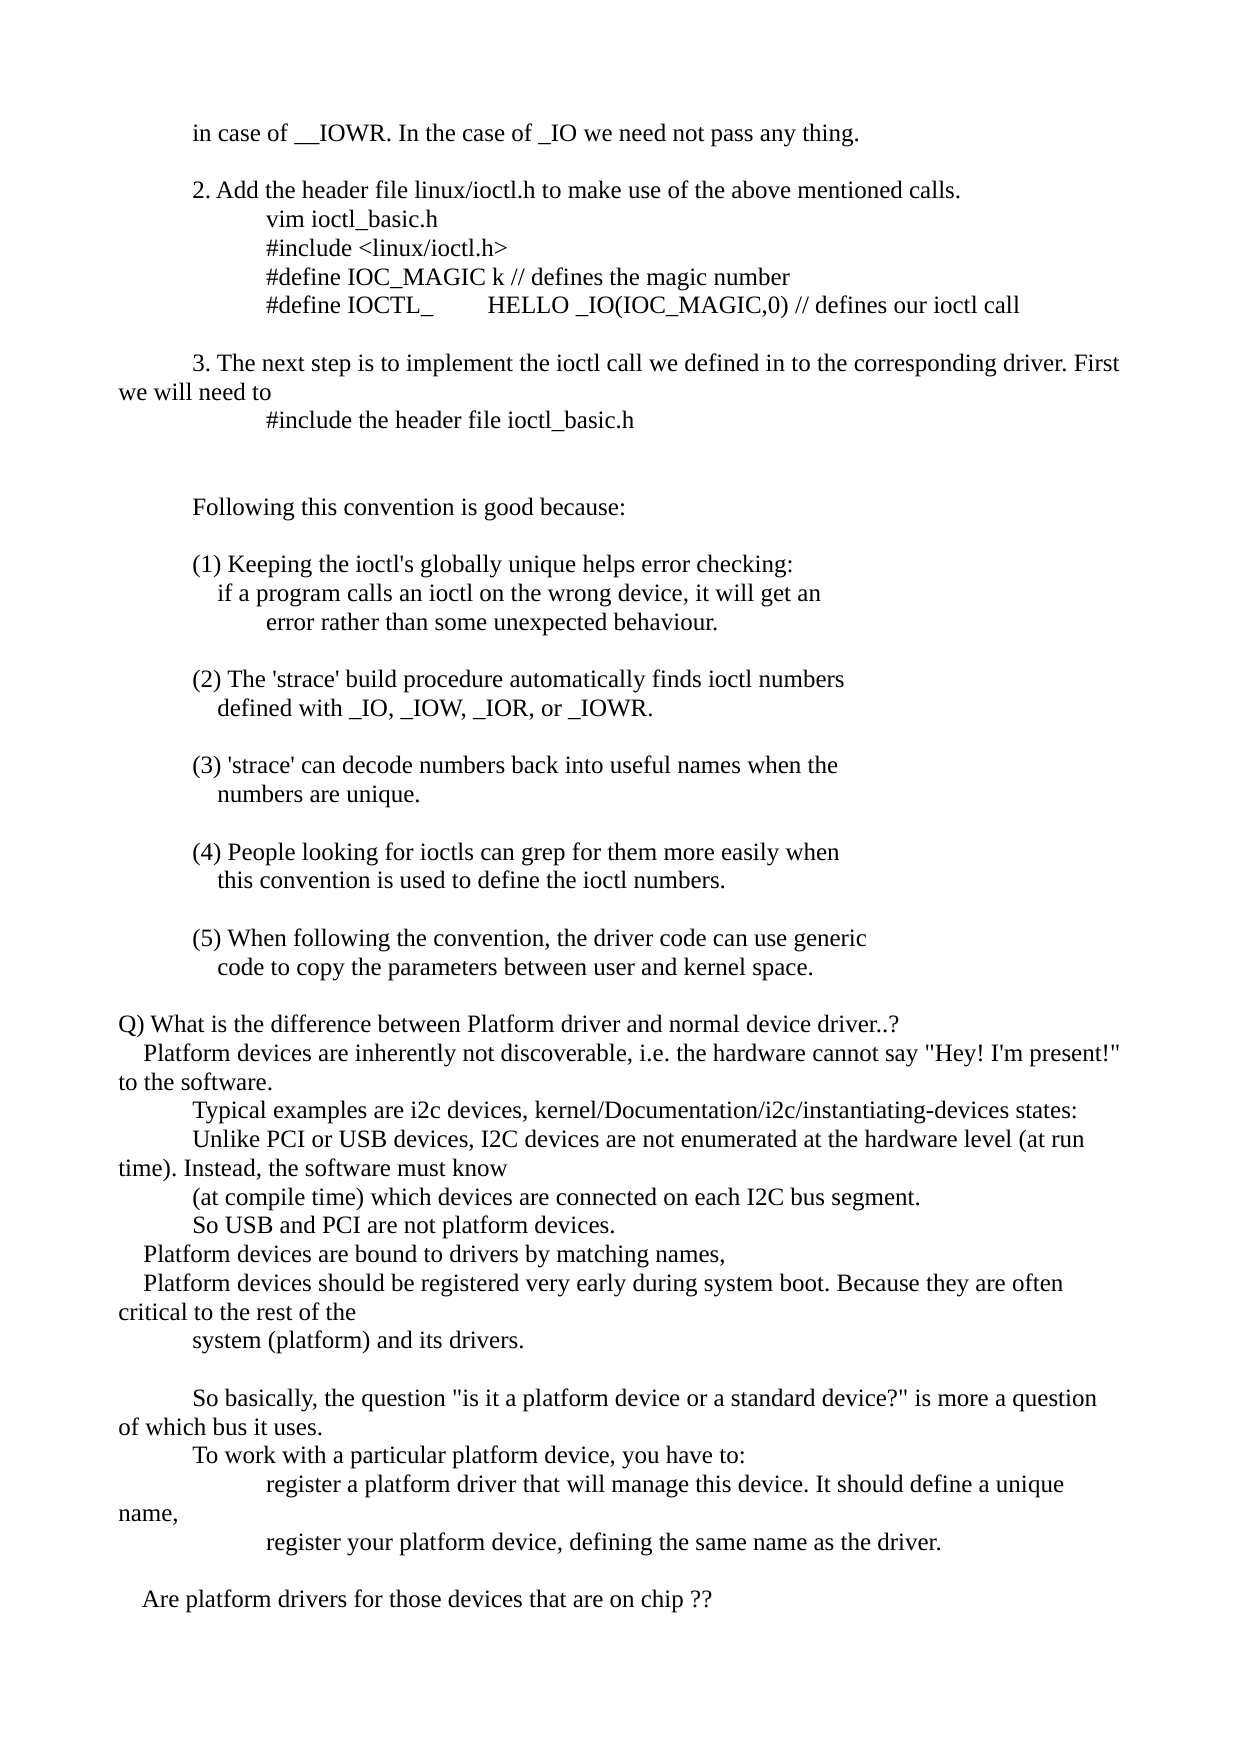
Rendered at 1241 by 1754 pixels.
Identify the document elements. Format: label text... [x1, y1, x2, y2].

text #include <linux/ioctl.h> [118, 233, 1122, 262]
text error rather than some unexpected behaviour. [118, 607, 1122, 636]
text numbers are unique. [118, 779, 1122, 808]
text in case of __IOWR. In the case of _IO we need not pass any thing. [118, 118, 1122, 147]
text Platform devices should be registered very early during system boot. Because they are often critical to the rest of the [118, 1268, 1122, 1326]
text (4) People looking for ioctls can grep for them more easily when [118, 837, 1122, 866]
text this convention is used to define the ioctl numbers. [118, 866, 1122, 894]
text Platform devices are inherently not discoverable, i.e. the hardware cannot say "Hey! I'm present!" to the software. [118, 1038, 1122, 1096]
text vim ioctl_basic.h [118, 204, 1122, 233]
text #define IOC_MAGIC k // defines the magic number [118, 262, 1122, 291]
text (1) Keeping the ioctl's globally unique helps error checking: [118, 549, 1122, 578]
text register a platform driver that will manage this device. It should define a unique name, [118, 1469, 1122, 1527]
text 3. The next step is to implement the ioctl call we defined in to the corresponding driver. First we will need to [118, 348, 1122, 406]
text (2) The 'strace' build procedure automatically finds ioctl numbers [118, 664, 1122, 693]
text Are platform drivers for those devices that are on chip ?? [118, 1584, 1122, 1613]
text 2. Add the header file linux/ioctl.h to make use of the above mentioned calls. [118, 176, 1122, 204]
text (3) 'strace' can decode numbers back into useful names when the [118, 751, 1122, 779]
text code to copy the parameters between user and kernel space. [118, 952, 1122, 981]
text Platform devices are bound to drivers by matching names, [118, 1239, 1122, 1268]
text So USB and PCI are not platform devices. [118, 1211, 1122, 1239]
text Unlike PCI or USB devices, I2C devices are not enumerated at the hardware level (at run time). Instead, the software must know [118, 1124, 1122, 1182]
text defined with _IO, _IOW, _IOR, or _IOWR. [118, 693, 1122, 722]
text #include the header file ioctl_basic.h [118, 406, 1122, 434]
text #define IOCTL_ HELLO _IO(IOC_MAGIC,0) // defines our ioctl call [118, 291, 1122, 319]
text Following this convention is good because: [118, 492, 1122, 521]
text To work with a particular platform device, you have to: [118, 1441, 1122, 1469]
text Q) What is the difference between Platform driver and normal device driver..? [118, 1009, 1122, 1038]
text Typical examples are i2c devices, kernel/Documentation/i2c/instantiating-devices states: [118, 1096, 1122, 1124]
text So basically, the question "is it a platform device or a standard device?" is more a question of which bus it uses. [118, 1383, 1122, 1441]
text if a program calls an ioctl on the wrong device, it will get an [118, 578, 1122, 607]
text (at compile time) which devices are connected on each I2C bus segment. [118, 1182, 1122, 1211]
text system (platform) and its drivers. [118, 1326, 1122, 1354]
text (5) When following the convention, the driver code can use generic [118, 923, 1122, 952]
text register your platform device, defining the same name as the driver. [118, 1527, 1122, 1556]
